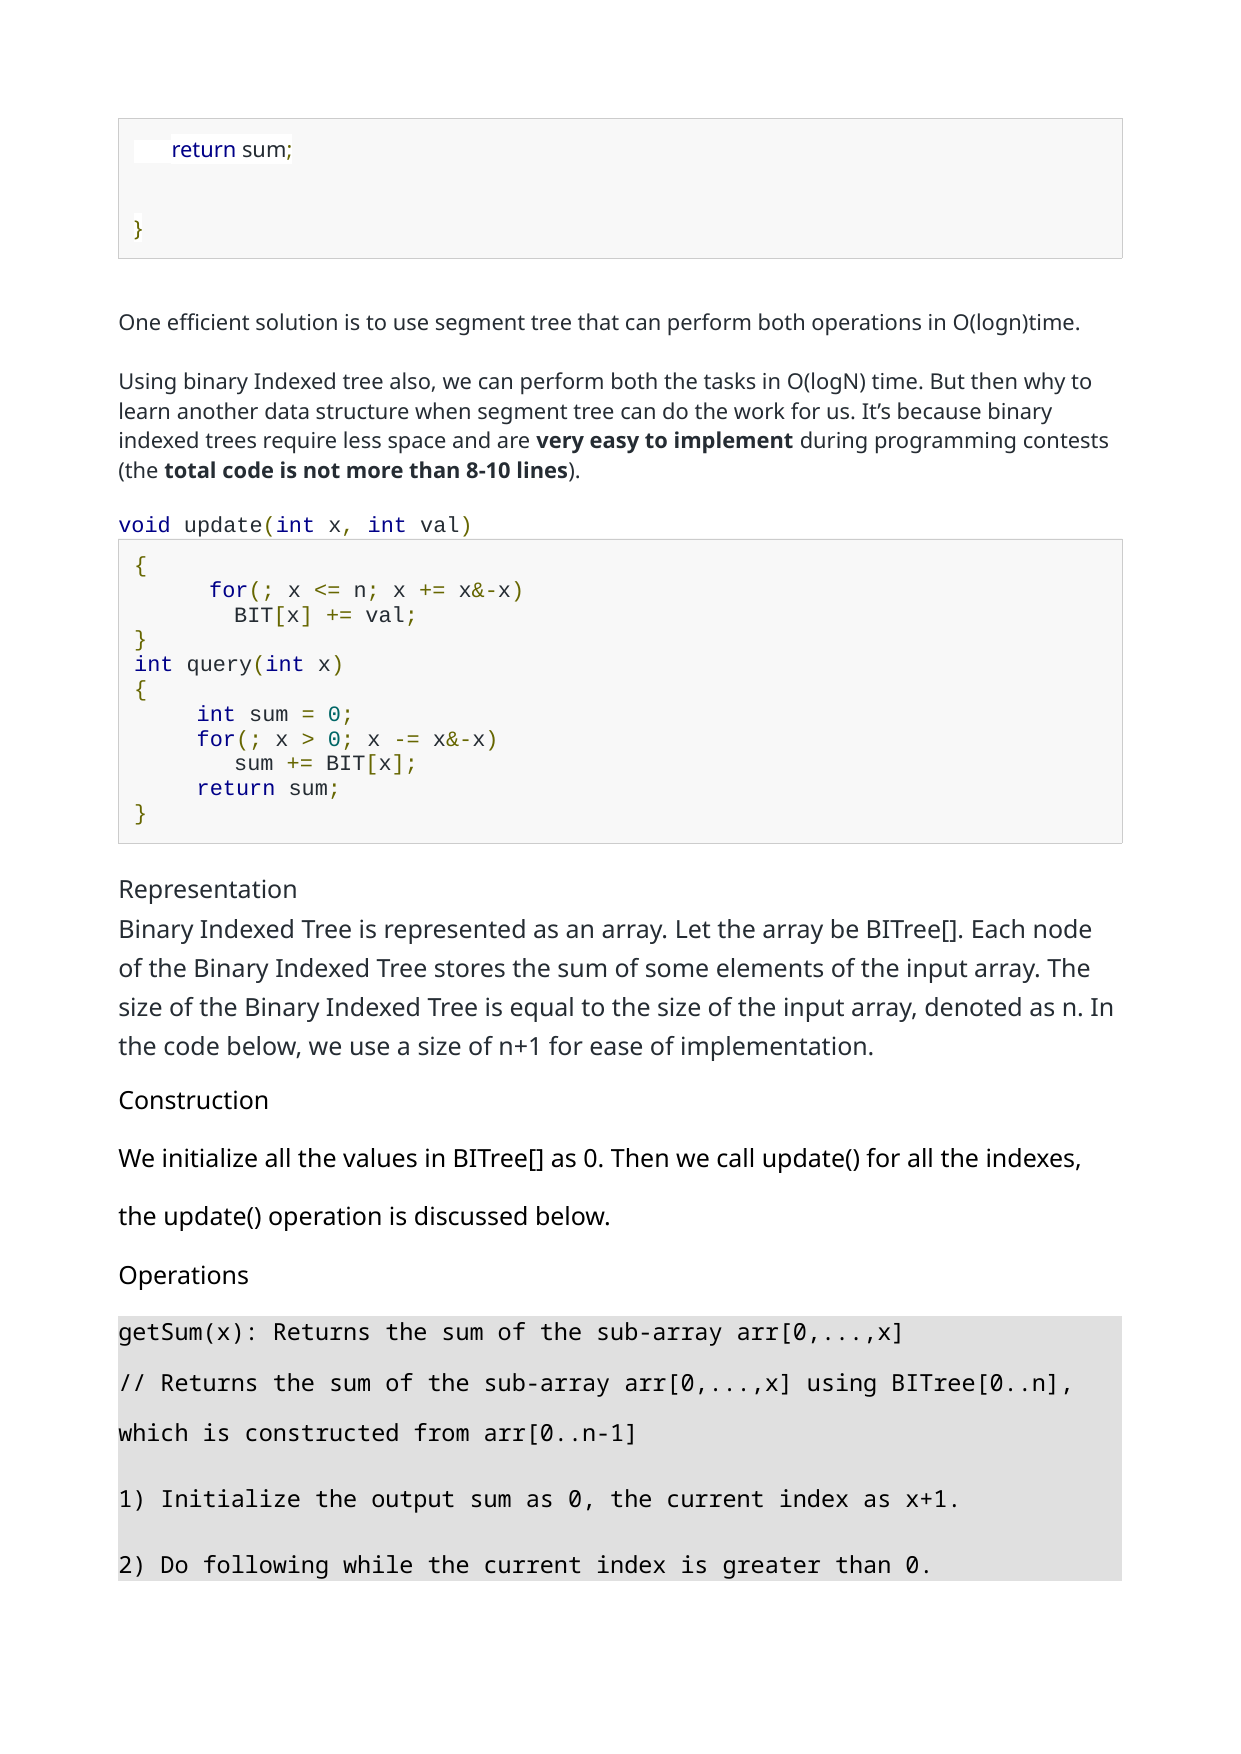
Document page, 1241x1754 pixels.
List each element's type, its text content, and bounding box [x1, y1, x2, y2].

text } [119, 613, 1122, 638]
text Construction We initialize all the values in BITree[] as 0. Then we call update() for all the indexes, the update() operation is discussed below. [118, 1083, 1122, 1233]
text } [119, 786, 1122, 843]
text int query(int x) [119, 638, 1122, 662]
text Operations [118, 1257, 1122, 1291]
text } [119, 197, 1122, 258]
text { [119, 540, 1122, 563]
text Representation Binary Indexed Tree is represented as an array. Let the array be BITree[]. Each node of the Binary Indexed Tree stores the sum of some elements of the input array. The size of the Binary Indexed Tree is equal to the size of the input array, denoted as n. In the code below, we use a size of n+1 for ease of implementation. [118, 872, 1122, 1063]
text for(; x > 0; x -= x&-x) [119, 712, 1122, 737]
text { [119, 662, 1122, 687]
text Using binary Indexed tree also, we can perform both the tasks in O(logN) time. But then why to learn another data structure when segment tree can do the work for us. It’s because binary indexed trees require less space and are very easy to implement during programming contests (the total code is not more than 8-10 lines). [118, 366, 1122, 485]
text sum += BIT[x]; [119, 737, 1122, 762]
text 1) Initialize the output sum as 0, the current index as x+1. [118, 1483, 1122, 1515]
text { [203, 662, 208, 670]
text One efficient solution is to use segment tree that can perform both operations in O(logn)time. [118, 307, 1122, 337]
text int sum = 0; [119, 687, 1122, 712]
text return sum; [119, 762, 1122, 786]
text return sum; [119, 119, 1122, 164]
text BIT[x] += val; [119, 588, 1122, 613]
text getSum(x): Returns the sum of the sub-array arr[0,...,x] [118, 1316, 1122, 1347]
text for(; x <= n; x += x&-x) [119, 563, 1122, 588]
text 2) Do following while the current index is greater than 0. [118, 1549, 1122, 1581]
text void update(int x, int val) [118, 514, 1122, 538]
text // Returns the sum of the sub-array arr[0,...,x] using BITree[0..n], which is constructed from arr[0..n-1] [118, 1366, 1122, 1448]
